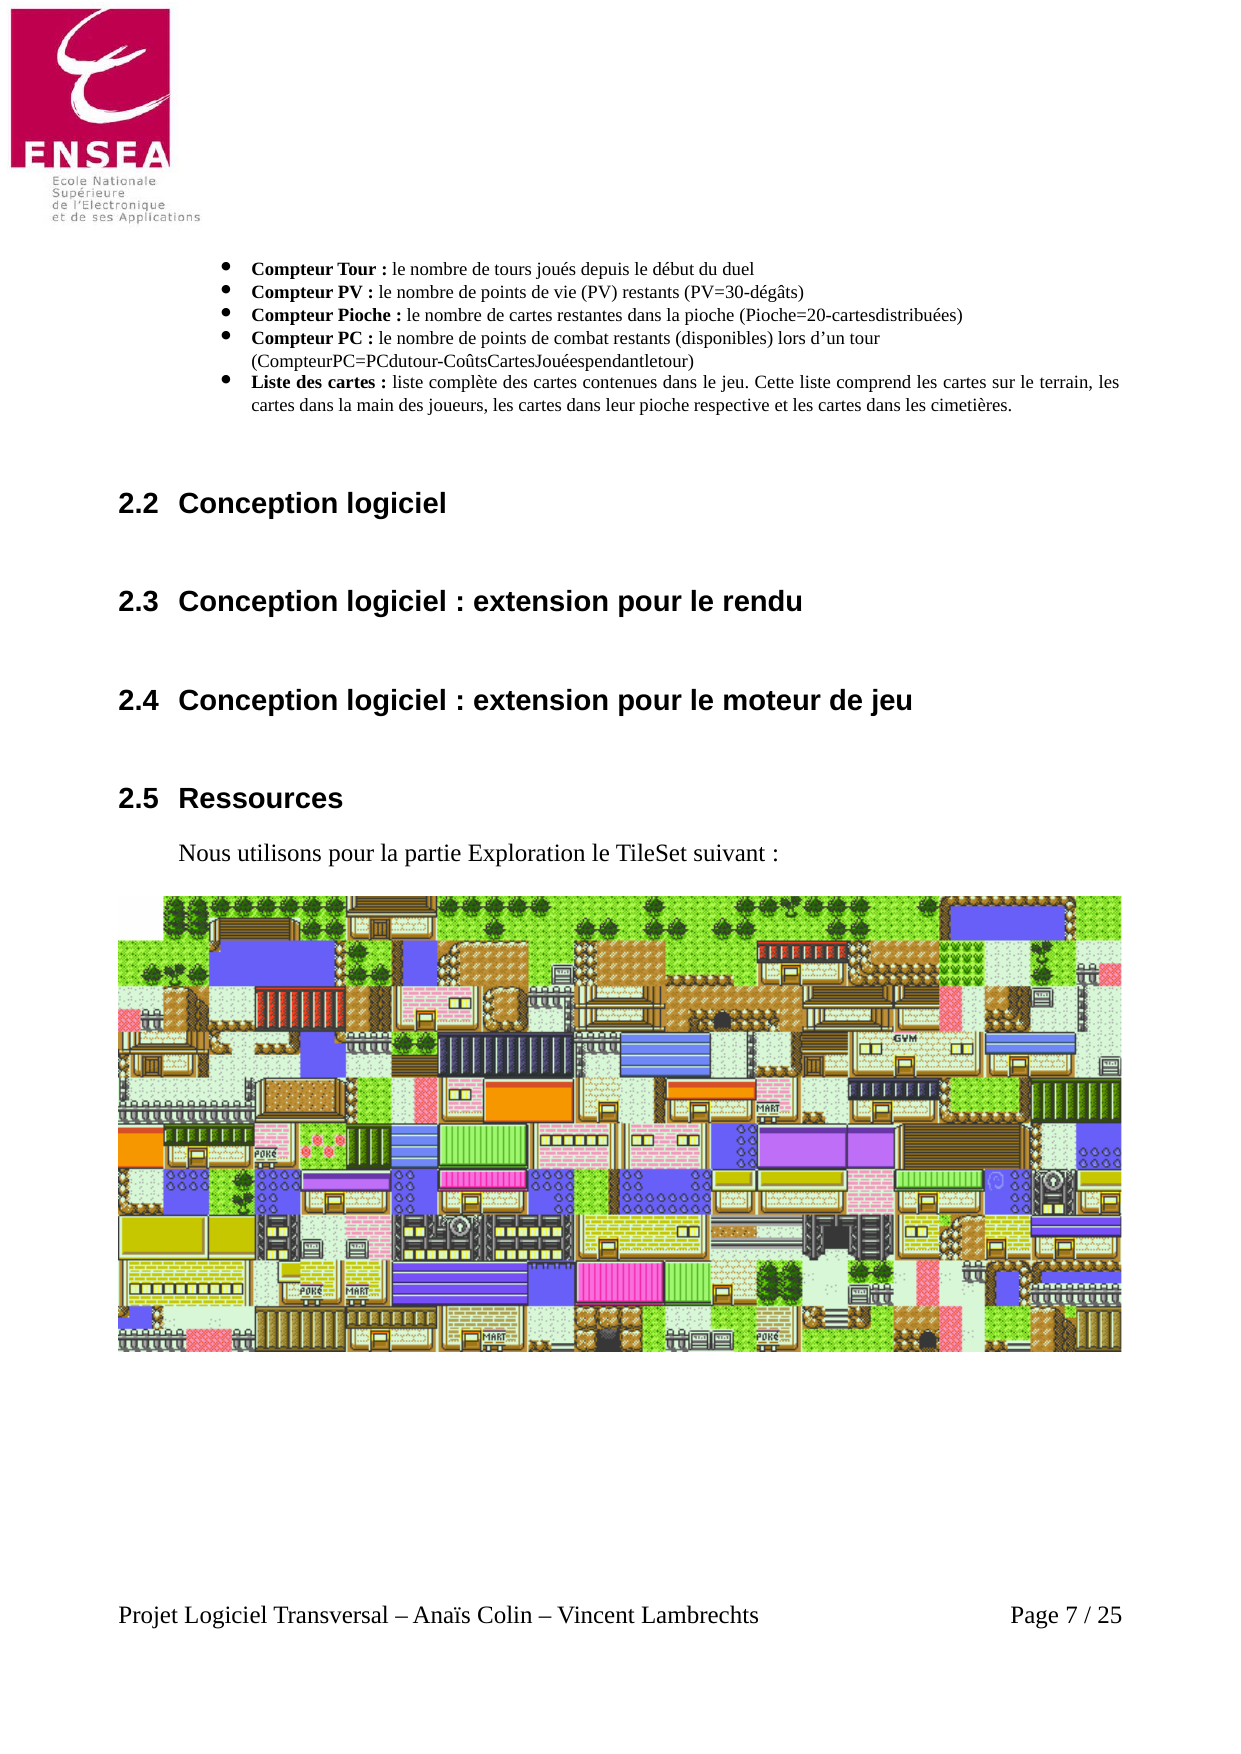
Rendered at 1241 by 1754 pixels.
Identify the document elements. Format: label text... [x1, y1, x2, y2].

subtitle Conception logiciel : extension pour le moteur de jeu [118, 683, 1122, 716]
subtitle Conception logiciel [118, 486, 1122, 519]
text (CompteurPC=PCdutour-CoûtsCartesJouéespendantletour) [251, 349, 1122, 371]
list Compteur PV : le nombre de points de vie (PV) restants (PV=30-dégâts) [222, 281, 1122, 304]
list Compteur PC : le nombre de points de combat restants (disponibles) lors d’un tour [222, 327, 1122, 349]
text Nous utilisons pour la partie Exploration le TileSet suivant : [178, 838, 1122, 867]
list Compteur Pioche : le nombre de cartes restantes dans la pioche (Pioche=20-cartesdistribuées) [222, 304, 1122, 327]
list Liste des cartes : liste complète des cartes contenues dans le jeu. Cette liste comprend les cartes sur le terrain, les cartes dans la main des joueurs, les cartes dans leur pioche respective et les cartes dans les cimetières. [222, 371, 1122, 416]
subtitle Ressources [118, 781, 1122, 815]
subtitle Conception logiciel : extension pour le rendu [118, 584, 1122, 618]
list Compteur Tour : le nombre de tours joués depuis le début du duel [222, 258, 1122, 281]
